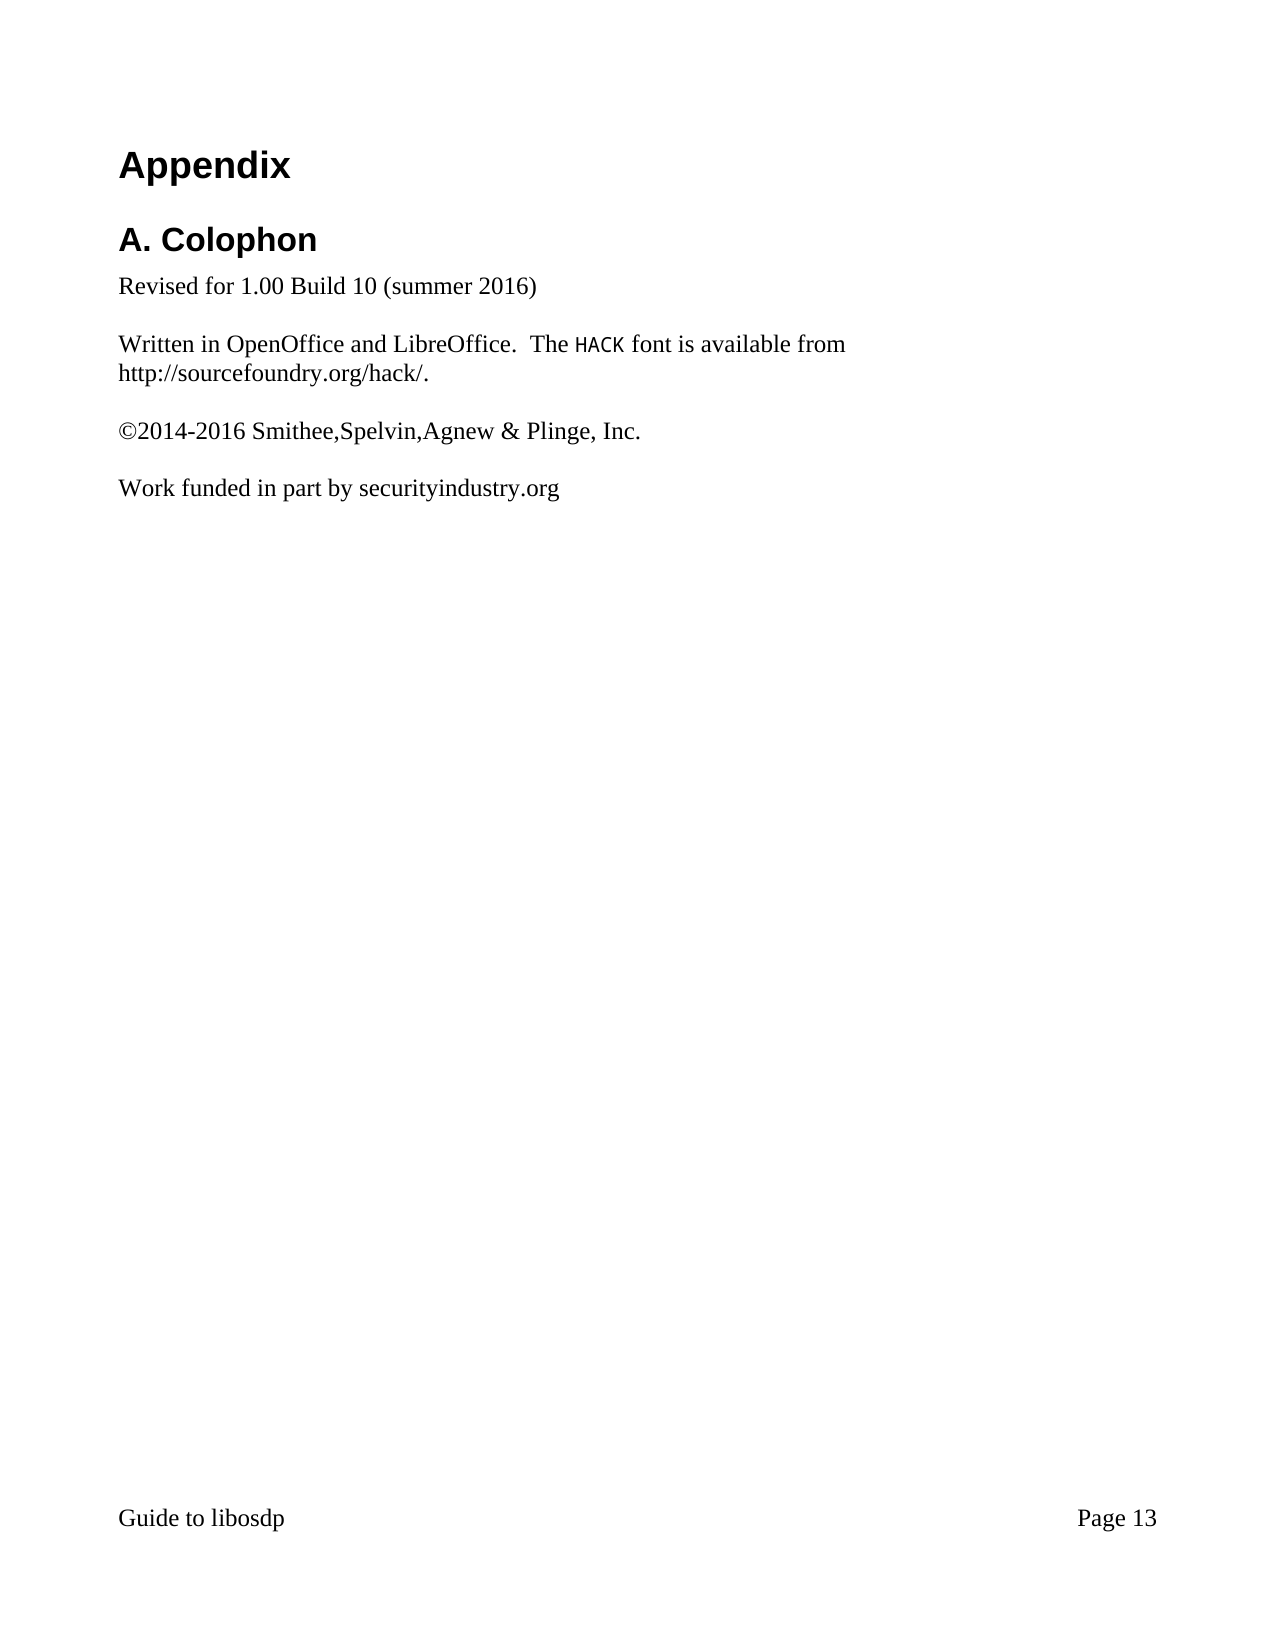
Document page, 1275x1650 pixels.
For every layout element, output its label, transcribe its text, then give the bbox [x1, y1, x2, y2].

text Revised for 1.00 Build 10 (summer 2016) [118, 271, 1157, 300]
subtitle Appendix [118, 143, 1157, 187]
text Work funded in part by securityindustry.org [118, 473, 1157, 502]
text Written in OpenOffice and LibreOffice. The HACK font is available from http://sourcefoundry.org/hack/. [118, 329, 1157, 387]
text ©2014-2016 Smithee,Spelvin,Agnew & Plinge, Inc. [118, 416, 1157, 444]
subtitle A. Colophon [118, 220, 1157, 259]
